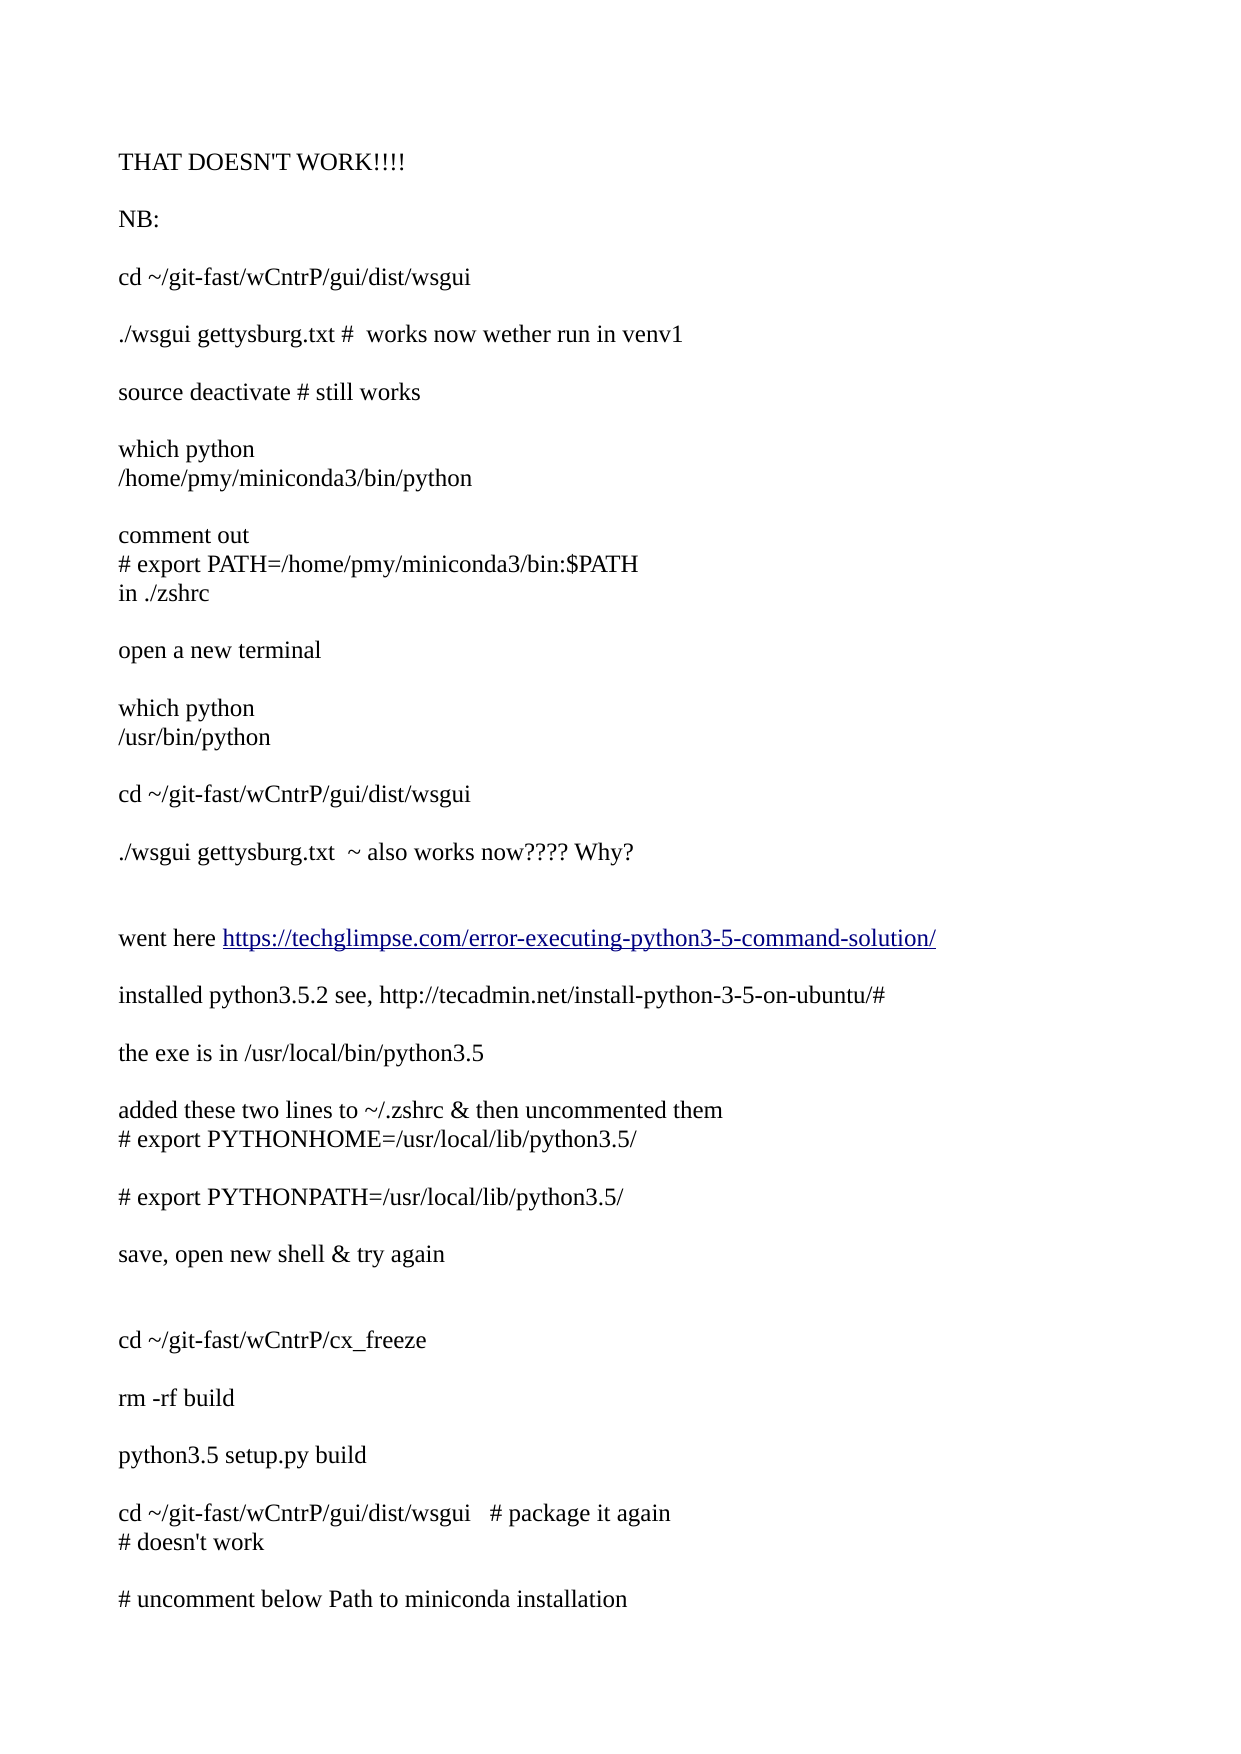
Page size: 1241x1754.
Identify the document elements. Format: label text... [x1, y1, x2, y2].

text ./wsgui gettysburg.txt # works now wether run in venv1 [118, 319, 1122, 348]
text comment out [118, 521, 1122, 549]
text # export PYTHONPATH=/usr/local/lib/python3.5/ [118, 1182, 1122, 1211]
text added these two lines to ~/.zshrc & then uncommented them [118, 1096, 1122, 1124]
text the exe is in /usr/local/bin/python3.5 [118, 1038, 1122, 1067]
text cd ~/git-fast/wCntrP/gui/dist/wsgui # package it again [118, 1498, 1122, 1527]
text rm -rf build [118, 1383, 1122, 1412]
text went here https://techglimpse.com/error-executing-python3-5-command-solution/ [118, 923, 1122, 952]
text NB: [118, 204, 1122, 233]
text # doesn't work [118, 1527, 1122, 1556]
text /home/pmy/miniconda3/bin/python [118, 463, 1122, 492]
text source deactivate # still works [118, 377, 1122, 406]
text cd ~/git-fast/wCntrP/gui/dist/wsgui [118, 779, 1122, 808]
text cd ~/git-fast/wCntrP/cx_freeze [118, 1326, 1122, 1354]
text # export PATH=/home/pmy/miniconda3/bin:$PATH [118, 549, 1122, 578]
text which python [118, 434, 1122, 463]
text save, open new shell & try again [118, 1239, 1122, 1268]
text ./wsgui gettysburg.txt ~ also works now???? Why? [118, 837, 1122, 866]
text in ./zshrc [118, 578, 1122, 607]
text THAT DOESN'T WORK!!!! [118, 147, 1122, 176]
text python3.5 setup.py build [118, 1441, 1122, 1469]
text cd ~/git-fast/wCntrP/gui/dist/wsgui [118, 262, 1122, 291]
text which python [118, 693, 1122, 722]
text /usr/bin/python [118, 722, 1122, 751]
text # export PYTHONHOME=/usr/local/lib/python3.5/ [118, 1124, 1122, 1153]
text # uncomment below Path to miniconda installation [118, 1584, 1122, 1613]
text installed python3.5.2 see, http://tecadmin.net/install-python-3-5-on-ubuntu/# [118, 981, 1122, 1009]
text open a new terminal [118, 636, 1122, 664]
